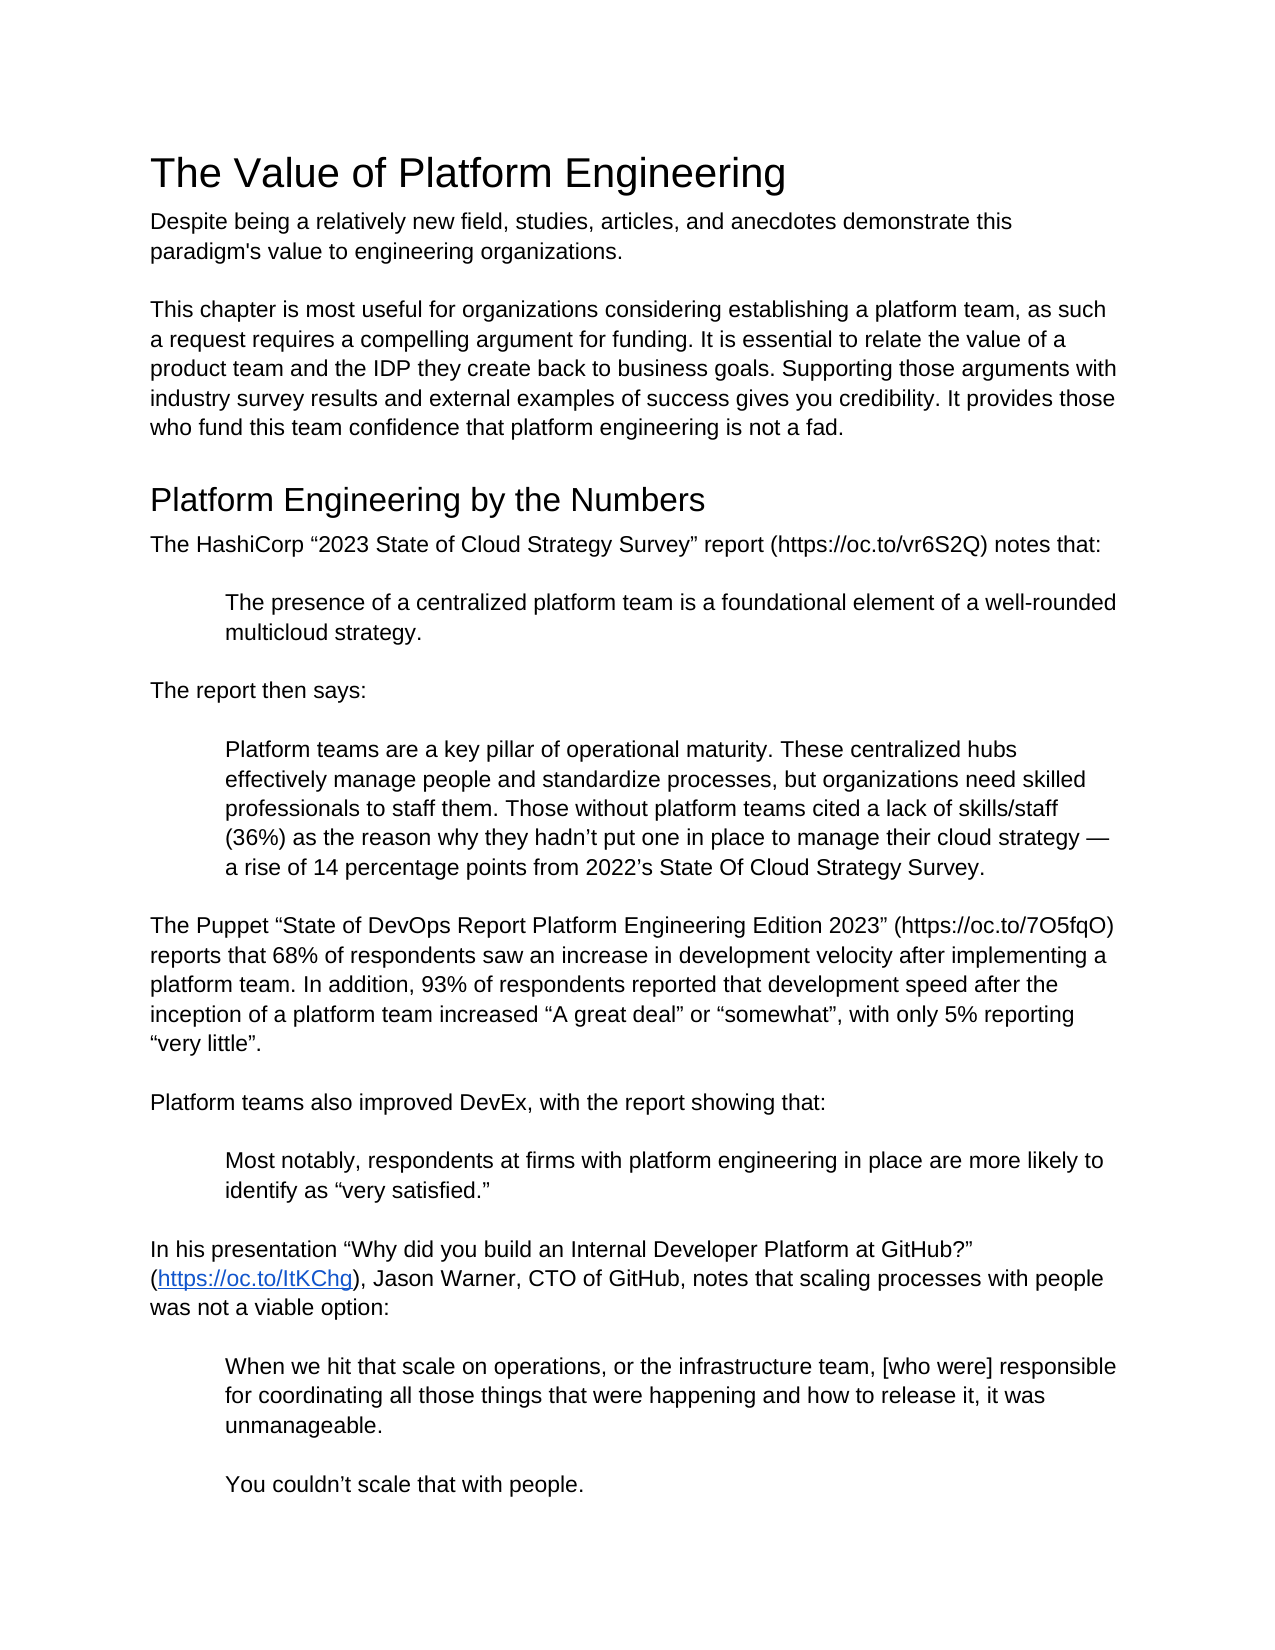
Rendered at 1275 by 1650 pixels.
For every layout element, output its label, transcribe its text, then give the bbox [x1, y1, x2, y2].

text The presence of a centralized platform team is a foundational element of a well-rounded multicloud strategy. [225, 590, 1125, 645]
text When we hit that scale on operations, or the infrastructure team, [who were] responsible for coordinating all those things that were happening and how to release it, it was unmanageable. [225, 1354, 1125, 1438]
text The Puppet “State of DevOps Report Platform Engineering Edition 2023” (https://oc.to/7O5fqO) reports that 68% of respondents saw an increase in development velocity after implementing a platform team. In addition, 93% of respondents reported that development speed after the inception of a platform team increased “A great deal” or “somewhat”, with only 5% reporting “very little”. [150, 913, 1125, 1056]
text You couldn’t scale that with people. [225, 1471, 1125, 1497]
text Platform teams also improved DevEx, with the report showing that: [150, 1089, 1125, 1115]
text Platform teams are a key pillar of operational maturity. These centralized hubs effectively manage people and standardize processes, but organizations need skilled professionals to staff them. Those without platform teams cited a lack of skills/staff (36%) as the reason why they hadn’t put one in place to manage their cloud strategy — a rise of 14 percentage points from 2022’s State Of Cloud Strategy Survey. [225, 737, 1125, 880]
subtitle The Value of Platform Engineering [150, 150, 1125, 197]
text The HashiCorp “2023 State of Cloud Strategy Survey” report (https://oc.to/vr6S2Q) notes that: [150, 531, 1125, 557]
text Most notably, respondents at firms with platform engineering in place are more likely to identify as “very satisfied.” [225, 1148, 1125, 1203]
text This chapter is most useful for organizations considering establishing a platform team, as such a request requires a compelling argument for funding. It is essential to relate the value of a product team and the IDP they create back to business goals. Supporting those arguments with industry survey results and external examples of success gives you credibility. It provides those who fund this team confidence that platform engineering is not a fad. [150, 297, 1125, 440]
text In his presentation “Why did you build an Internal Developer Platform at GitHub?” (https://oc.to/ItKChg), Jason Warner, CTO of GitHub, notes that scaling processes with people was not a viable option: [150, 1236, 1125, 1321]
subtitle Platform Engineering by the Numbers [150, 482, 1125, 519]
text The report then says: [150, 678, 1125, 704]
text Despite being a relatively new field, studies, articles, and anecdotes demonstrate this paradigm's value to engineering organizations. [150, 209, 1125, 264]
